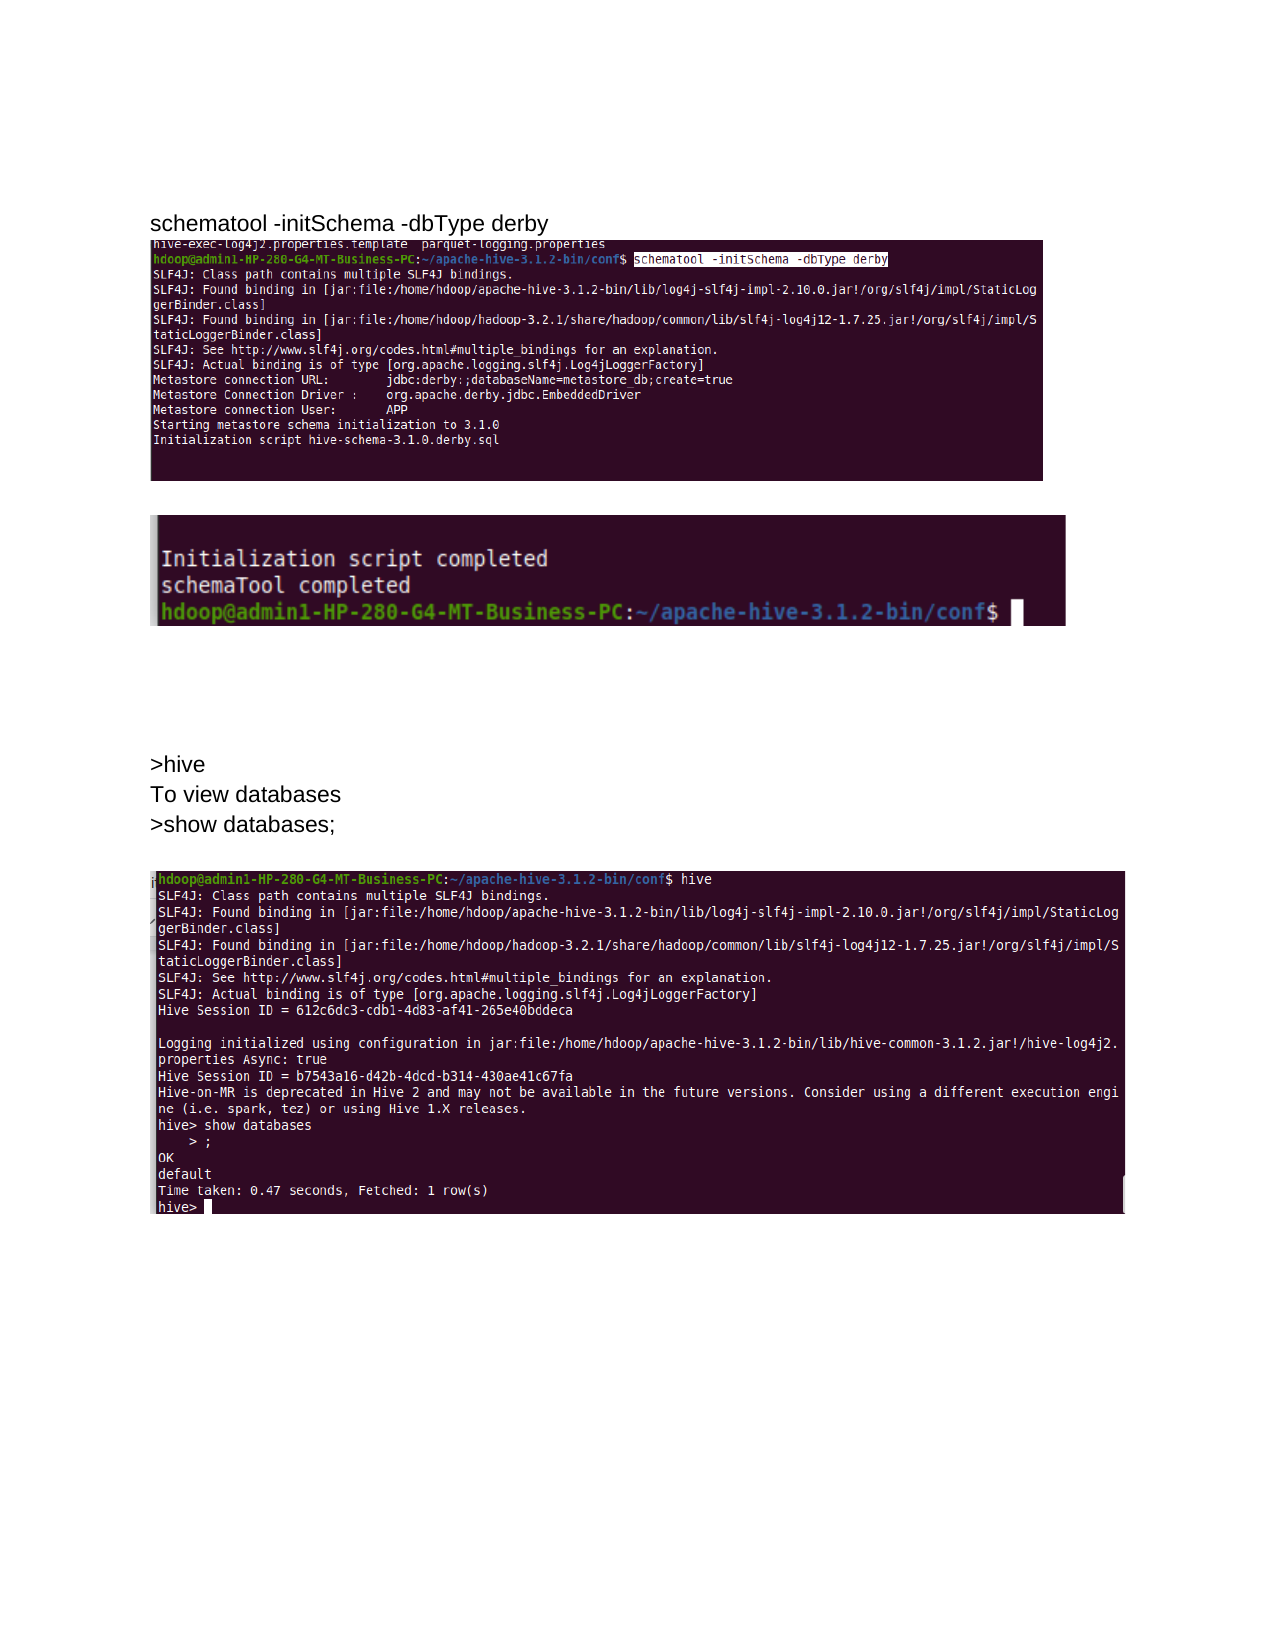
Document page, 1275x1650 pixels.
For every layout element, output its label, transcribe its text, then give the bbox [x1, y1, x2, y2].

text >show databases; [150, 811, 1125, 837]
text schematool -initSchema -dbType derby [150, 210, 1125, 237]
text >hive [150, 751, 1125, 777]
picture [150, 871, 1125, 1214]
picture [150, 240, 1043, 481]
text To view databases [150, 781, 1125, 807]
picture [150, 515, 1066, 626]
